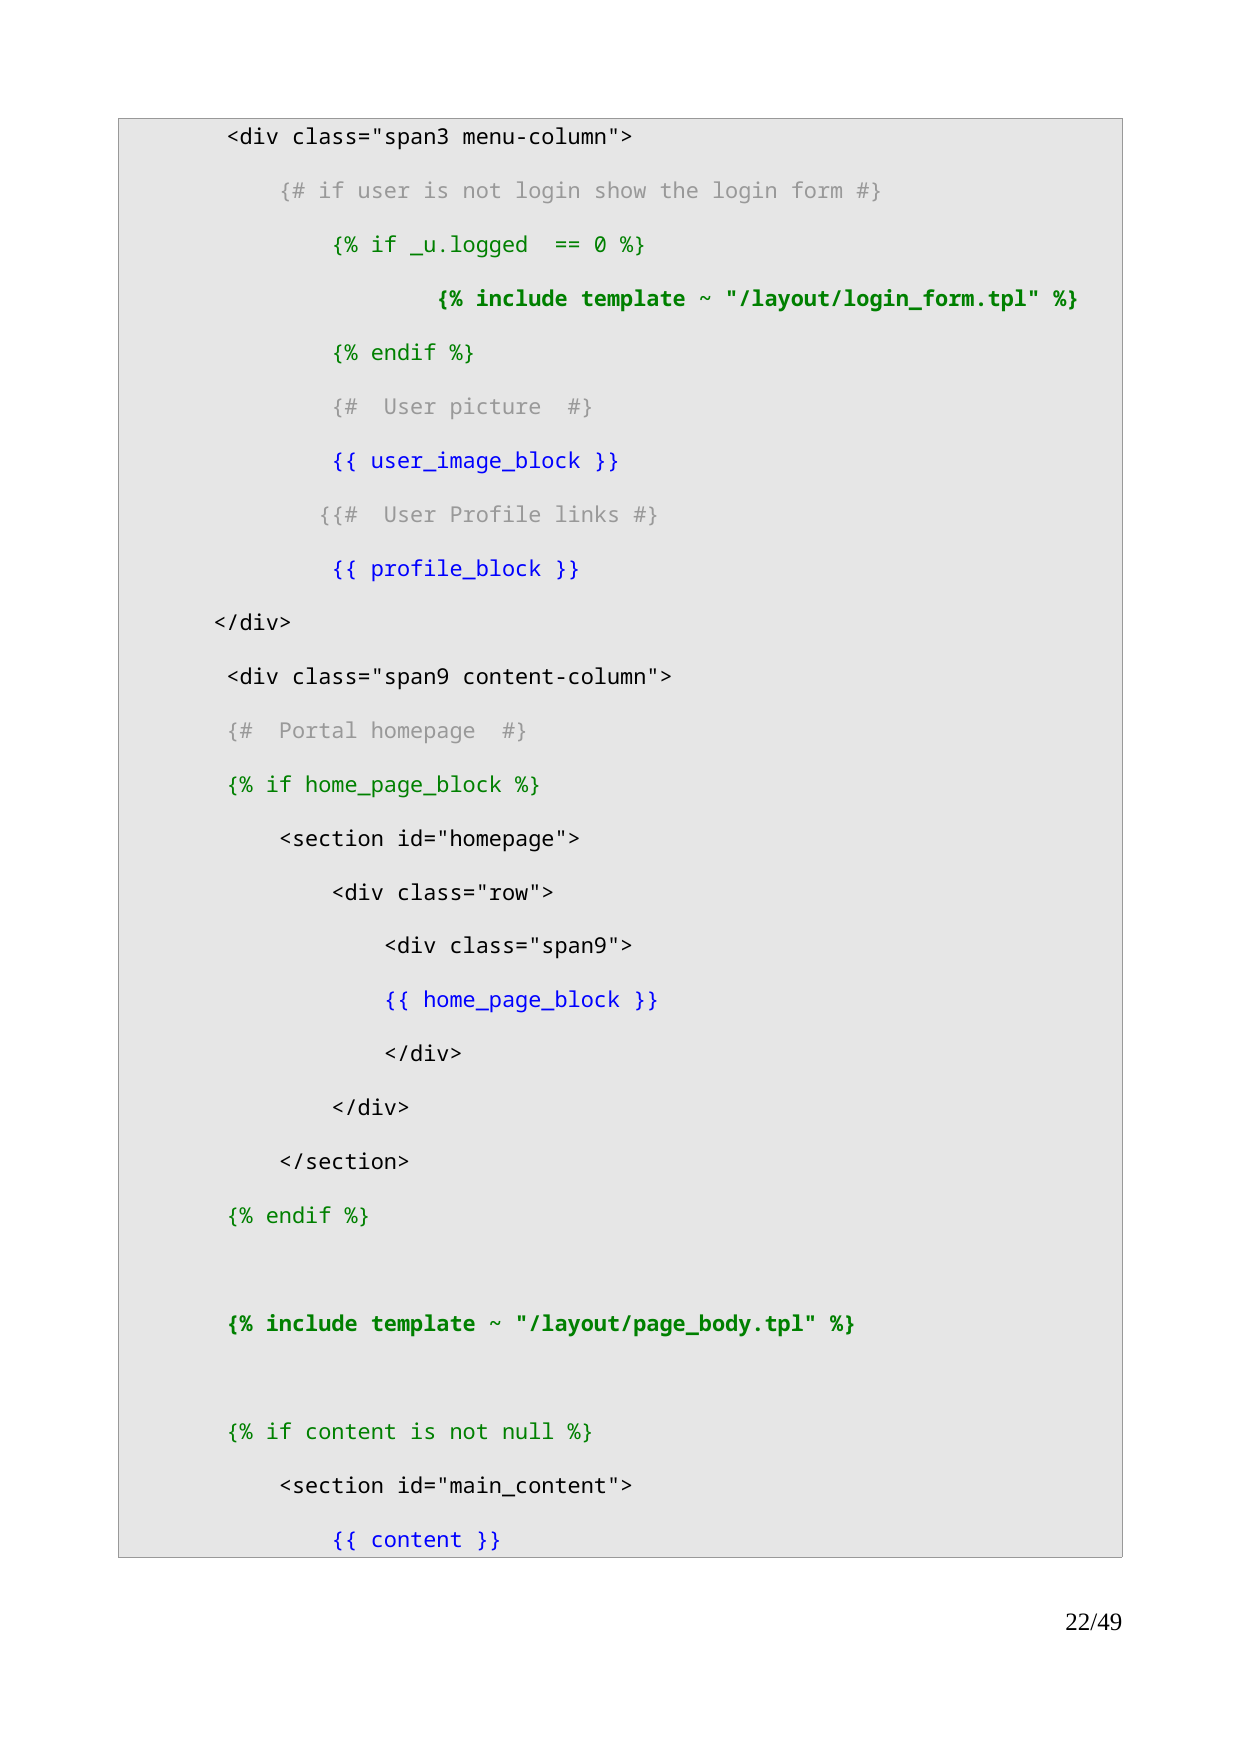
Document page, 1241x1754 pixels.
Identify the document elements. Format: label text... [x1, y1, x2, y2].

text {% if content is not null %} [119, 1413, 1122, 1446]
text {% endif %} [119, 334, 1122, 367]
text </div> [119, 1035, 1122, 1068]
text {% endif %} [119, 1197, 1122, 1230]
text <div class="span9"> [119, 927, 1122, 960]
text <div class="span9 content-column"> [119, 658, 1122, 691]
text <div class="row"> [119, 873, 1122, 906]
text <div class="span3 menu-column"> [119, 119, 1122, 151]
text </section> [119, 1143, 1122, 1176]
text {# User picture #} [119, 388, 1122, 421]
text {{ profile_block }} [119, 550, 1122, 583]
text {% include template ~ "/layout/login_form.tpl" %} [119, 280, 1122, 313]
text {# if user is not login show the login form #} [119, 172, 1122, 205]
text {{ user_image_block }} [119, 442, 1122, 475]
text {# Portal homepage #} [119, 712, 1122, 744]
text {% if _u.logged == 0 %} [119, 226, 1122, 259]
text </div> [119, 604, 1122, 637]
text {% if home_page_block %} [119, 766, 1122, 798]
text <section id="homepage"> [119, 819, 1122, 852]
text {{ content }} [119, 1521, 1122, 1557]
text <section id="main_content"> [119, 1467, 1122, 1500]
text </div> [119, 1089, 1122, 1122]
text {{ home_page_block }} [119, 981, 1122, 1014]
text {% include template ~ "/layout/page_body.tpl" %} [119, 1305, 1122, 1338]
text {{# User Profile links #} [119, 496, 1122, 529]
